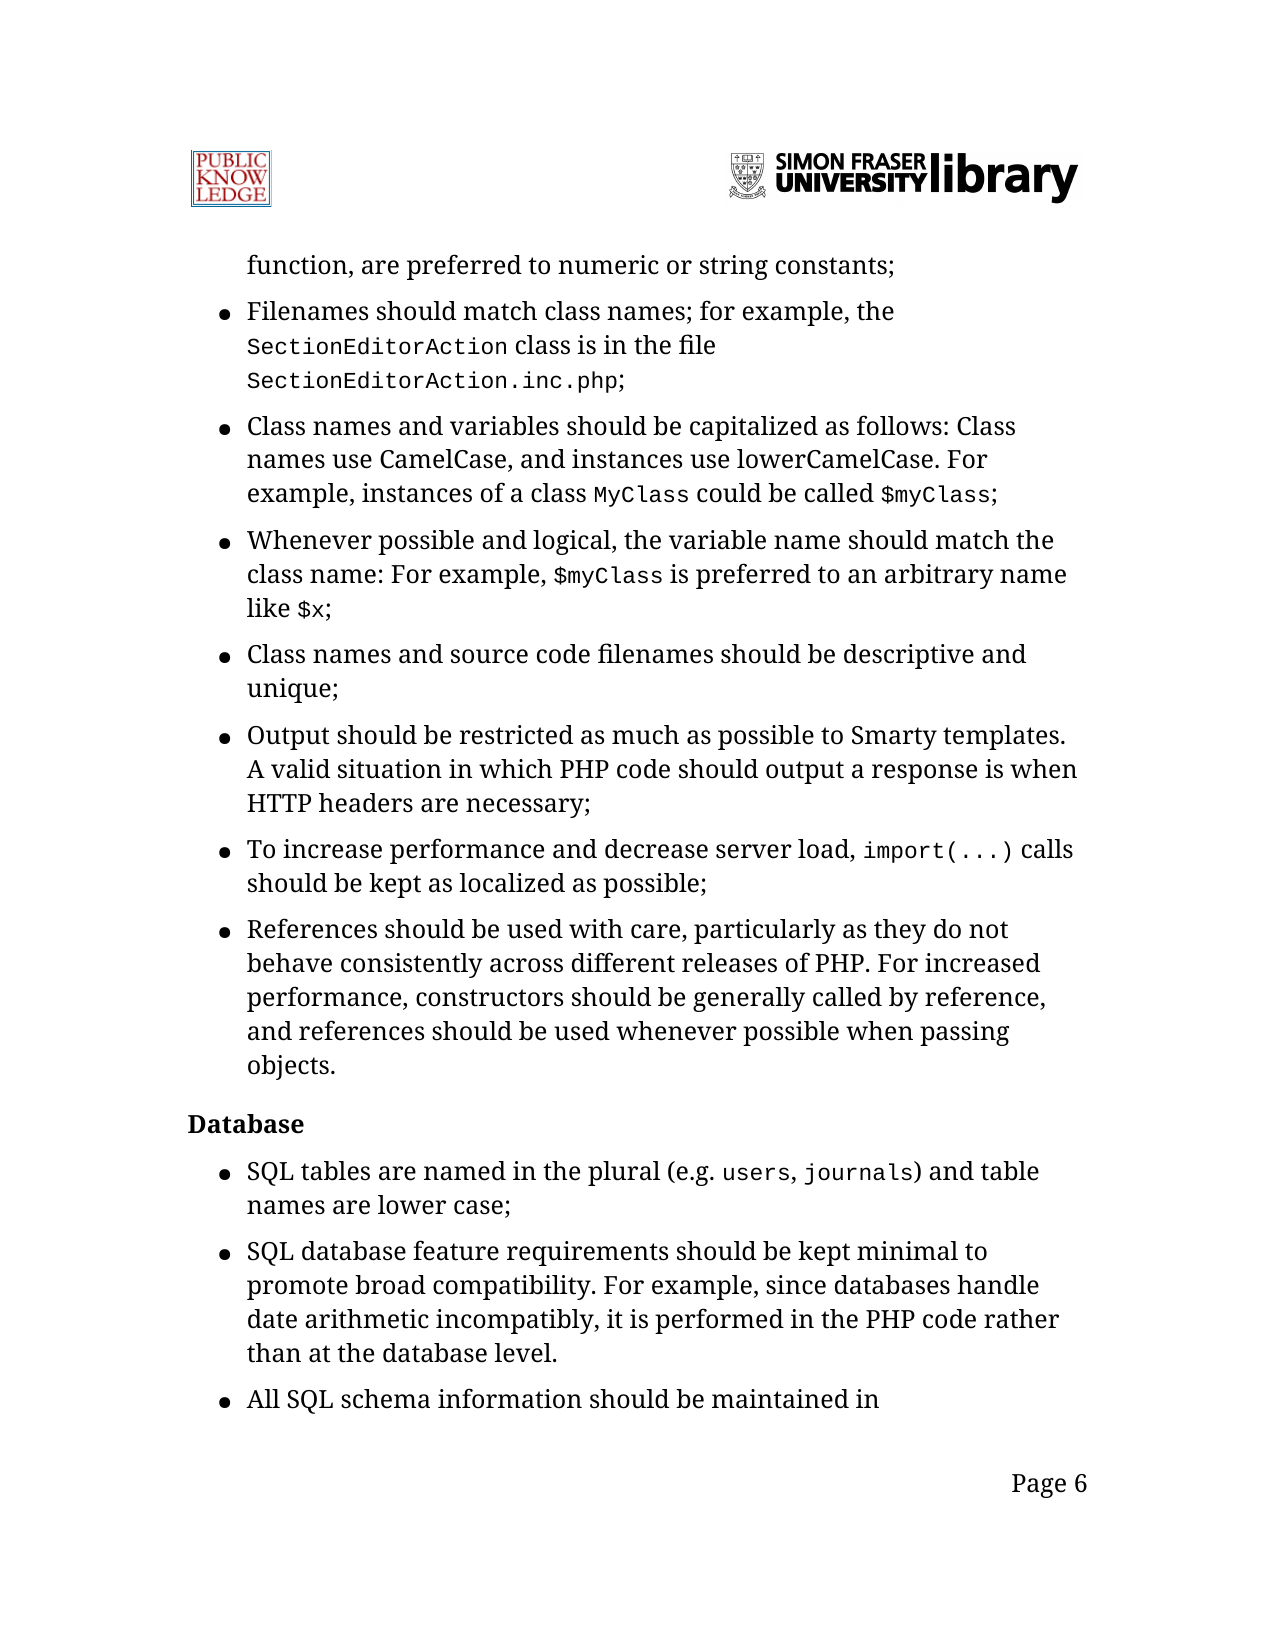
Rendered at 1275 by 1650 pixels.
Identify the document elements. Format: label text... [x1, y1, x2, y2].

list Filenames should match class names; for example, the SectionEditorAction class is in the file SectionEditorAction.inc.php; [217, 294, 1087, 396]
list To increase performance and decrease server load, import(...) calls should be kept as localized as possible; [217, 832, 1087, 900]
subtitle Database [187, 1107, 1087, 1141]
list All SQL schema information should be maintained in [217, 1382, 1087, 1416]
list Output should be restricted as much as possible to Smarty templates. A valid situation in which PHP code should output a response is when HTTP headers are necessary; [217, 717, 1087, 819]
list Class names and variables should be capitalized as follows: Class names use CamelCase, and instances use lowerCamelCase. For example, instances of a class MyClass could be called $myClass; [217, 408, 1087, 510]
list References should be used with care, particularly as they do not behave consistently across different releases of PHP. For increased performance, constructors should be generally called by reference, and references should be used whenever possible when passing objects. [217, 912, 1087, 1082]
list SQL tables are named in the plural (e.g. users, journals) and table names are lower case; [217, 1153, 1087, 1221]
list SQL database feature requirements should be kept minimal to promote broad compatibility. For example, since databases handle date arithmetic incompatibly, it is performed in the PHP code rather than at the database level. [217, 1234, 1087, 1370]
list function, are preferred to numeric or string constants; [217, 247, 1087, 281]
picture [193, 150, 272, 205]
picture [723, 150, 1083, 207]
list Class names and source code filenames should be descriptive and unique; [217, 637, 1087, 705]
list Whenever possible and logical, the variable name should match the class name: For example, $myClass is preferred to an arbitrary name like $x; [217, 523, 1087, 624]
